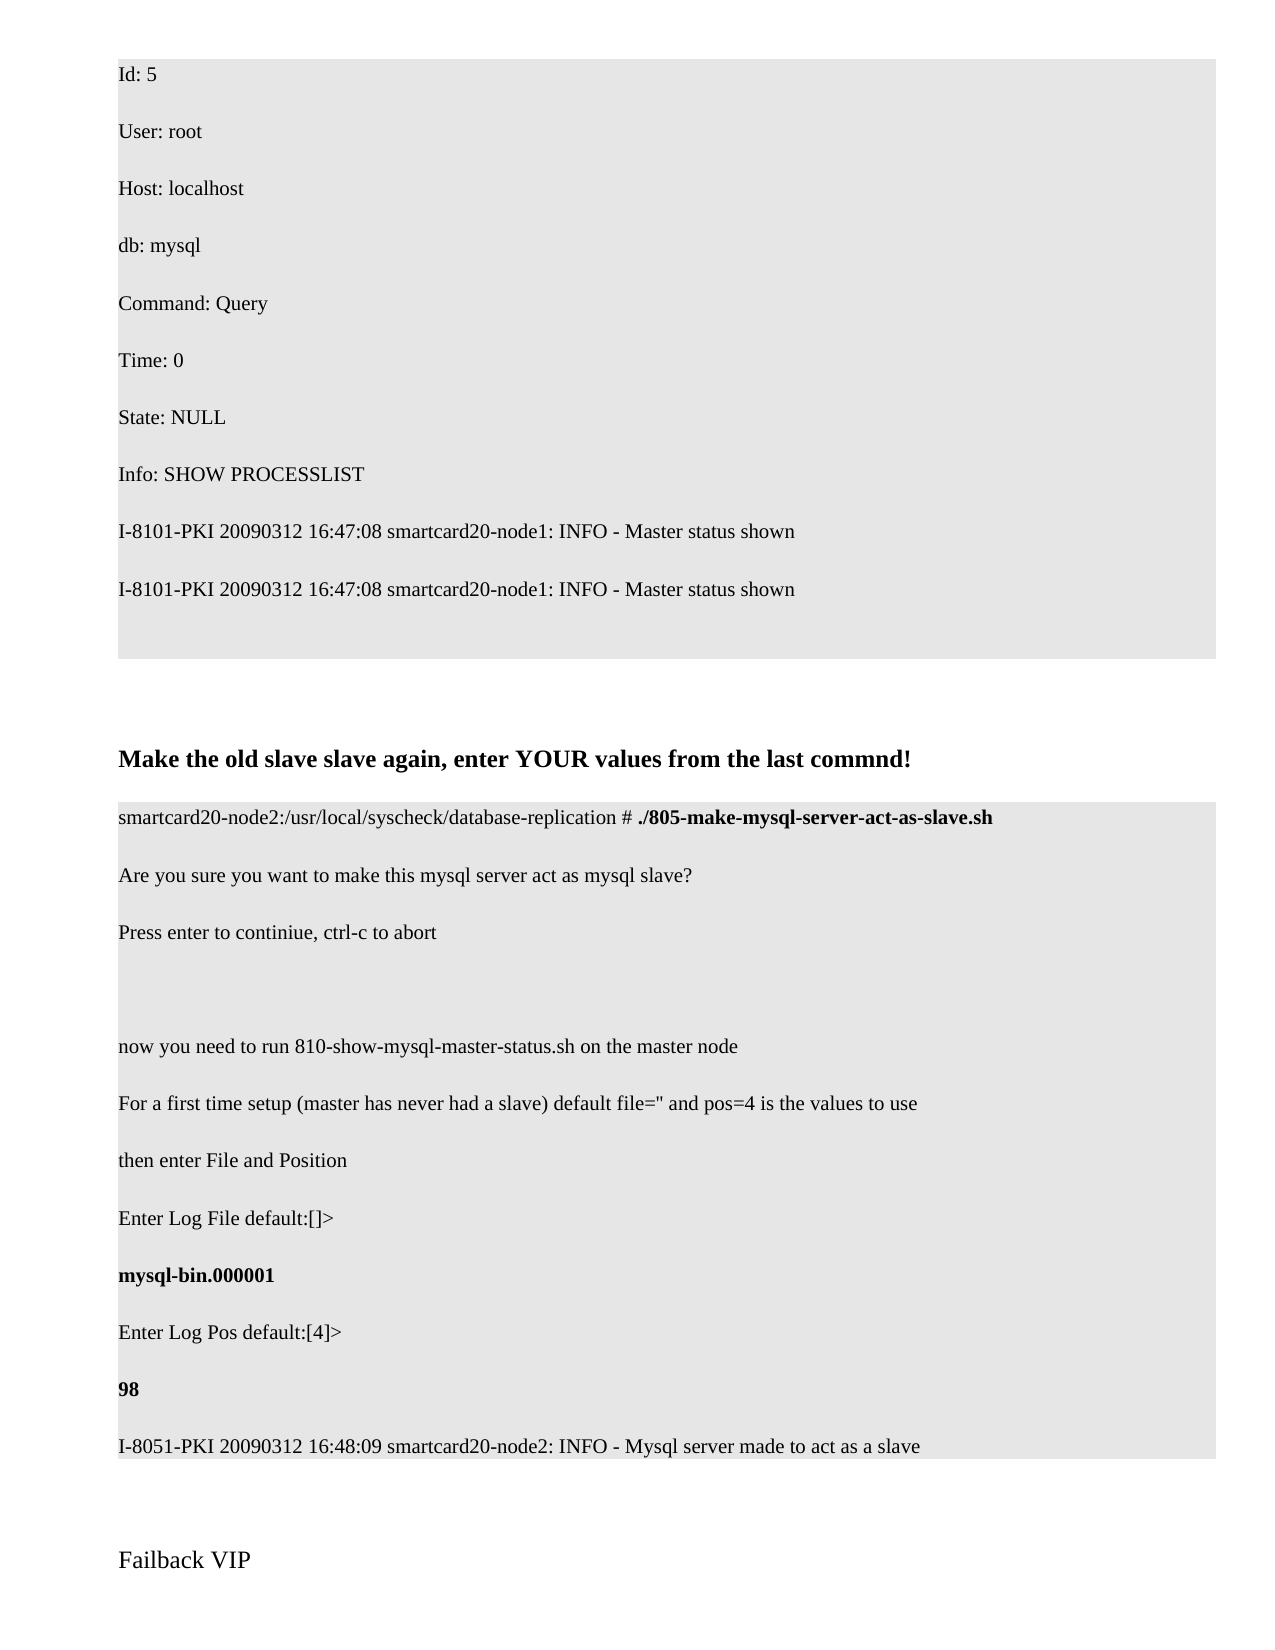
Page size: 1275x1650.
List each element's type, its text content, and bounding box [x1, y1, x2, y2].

text then enter File and Position [118, 1146, 1216, 1173]
text Make the old slave slave again, enter YOUR values from the last commnd! [118, 745, 1216, 773]
text 98 [118, 1374, 1216, 1402]
text I-8101-PKI 20090312 16:47:08 smartcard20-node1: INFO - Master status shown [118, 574, 1216, 601]
text Info: SHOW PROCESSLIST [118, 459, 1216, 487]
text smartcard20-node2:/usr/local/syscheck/database-replication # ./805-make-mysql-server-act-as-slave.sh [118, 802, 1216, 830]
text I-8101-PKI 20090312 16:47:08 smartcard20-node1: INFO - Master status shown [118, 517, 1216, 544]
text Command: Query [118, 288, 1216, 316]
text State: NULL [118, 402, 1216, 430]
text For a first time setup (master has never had a slave) default file='' and pos=4 is the values to use [118, 1088, 1216, 1116]
text Enter Log Pos default:[4]> [118, 1317, 1216, 1345]
text db: mysql [118, 231, 1216, 258]
text Time: 0 [118, 345, 1216, 373]
text Host: localhost [118, 173, 1216, 201]
text Press enter to continiue, ctrl-c to abort [118, 917, 1216, 944]
text now you need to run 810-show-mysql-master-status.sh on the master node [118, 1031, 1216, 1059]
text I-8051-PKI 20090312 16:48:09 smartcard20-node2: INFO - Mysql server made to act as a slave [118, 1432, 1216, 1459]
text Are you sure you want to make this mysql server act as mysql slave? [118, 860, 1216, 887]
text User: root [118, 116, 1216, 144]
text mysql-bin.000001 [118, 1260, 1216, 1288]
text Id: 5 [118, 59, 1216, 87]
text Failback VIP [118, 1546, 1216, 1574]
text Enter Log File default:[]> [118, 1203, 1216, 1231]
